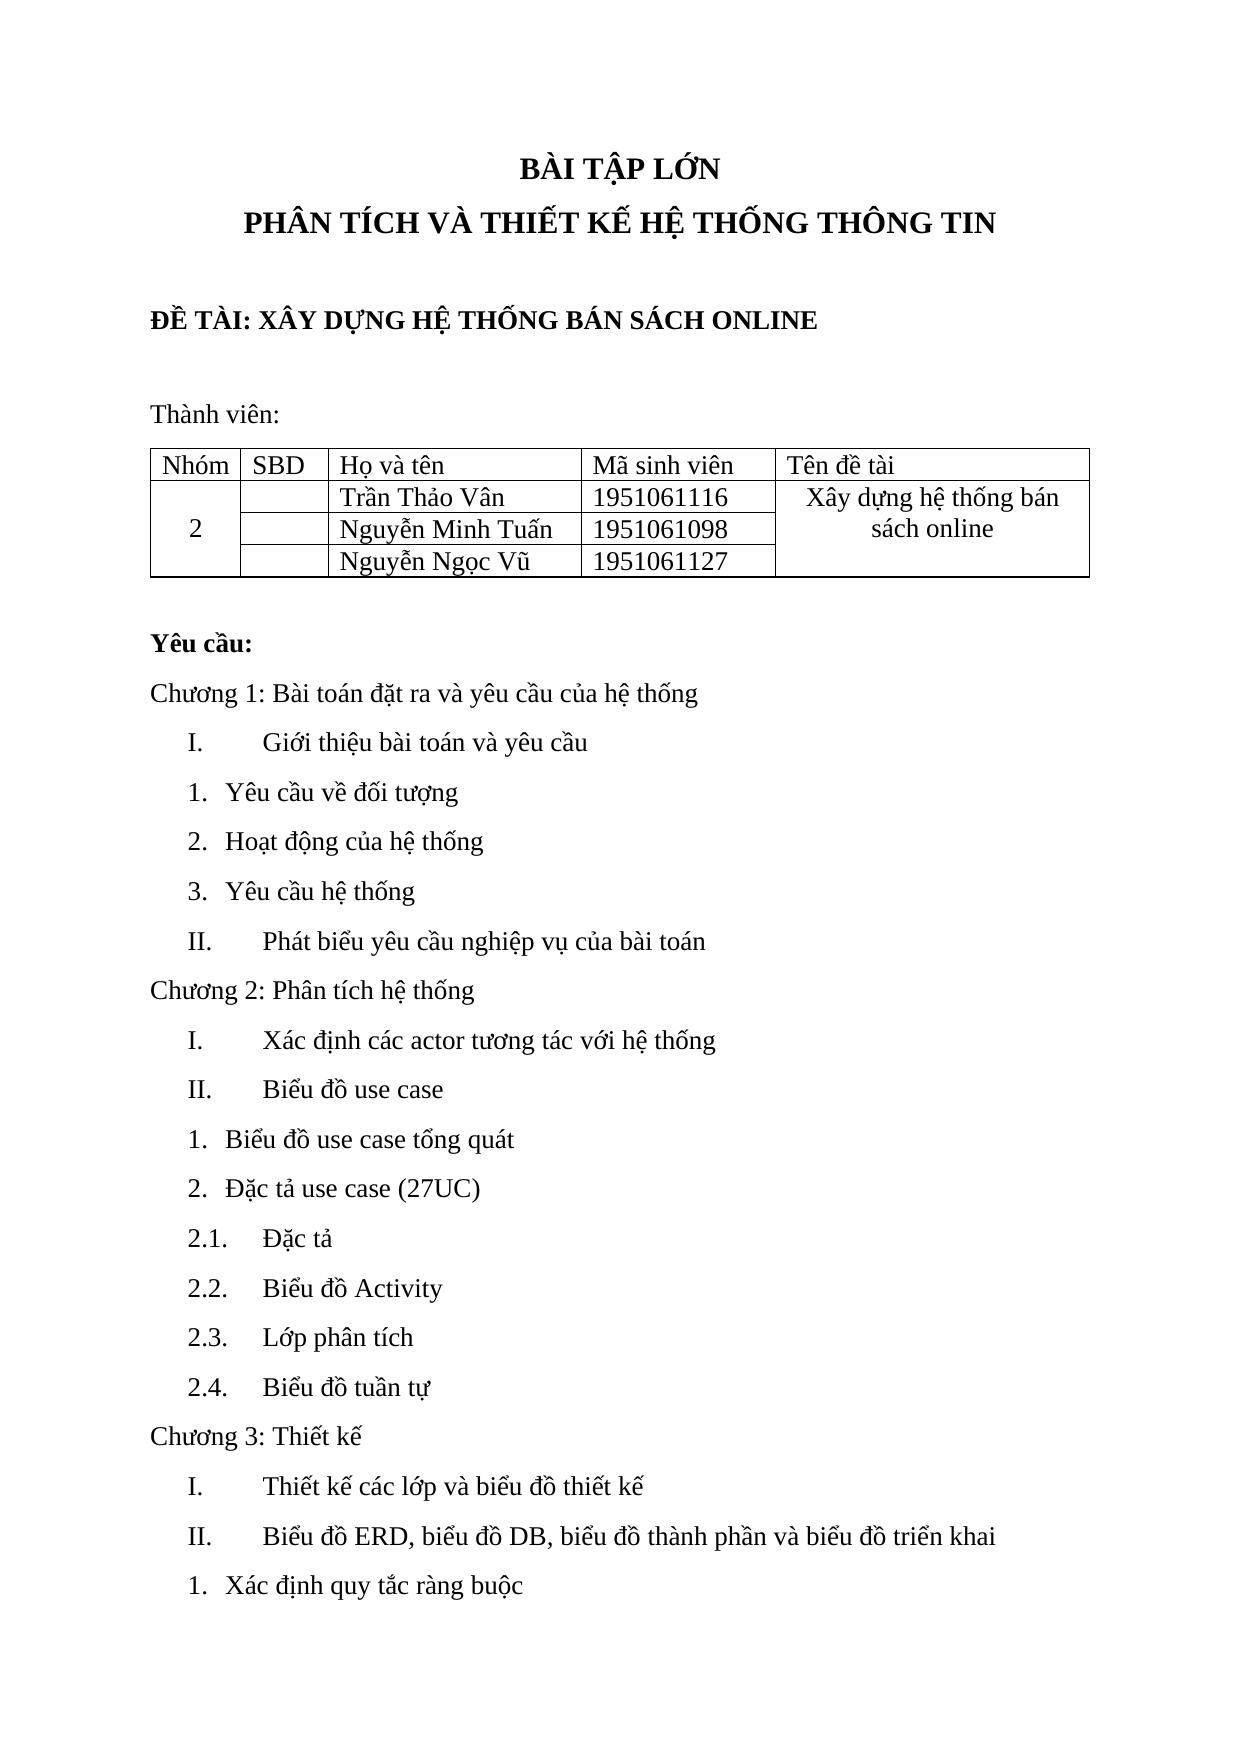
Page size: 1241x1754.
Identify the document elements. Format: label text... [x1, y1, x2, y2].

text Chương 1: Bài toán đặt ra và yêu cầu của hệ thống [150, 677, 1090, 708]
list Biểu đồ tuần tự [187, 1371, 1090, 1402]
list Biểu đồ ERD, biểu đồ DB, biểu đồ thành phần và biểu đồ triển khai [187, 1519, 1090, 1551]
list Biểu đồ Activity [187, 1272, 1090, 1303]
list Lớp phân tích [187, 1321, 1090, 1352]
table_header SBD [241, 449, 328, 480]
list Yêu cầu về đối tượng [187, 776, 1090, 807]
text BÀI TẬP LỚN [150, 150, 1090, 186]
table_header Tên đề tài [776, 449, 1089, 480]
table_cell [241, 513, 328, 544]
list Thiết kế các lớp và biểu đồ thiết kế [187, 1470, 1090, 1501]
list Biểu đồ use case tổng quát [187, 1123, 1090, 1154]
list Đặc tả use case (27UC) [187, 1172, 1090, 1204]
list Đặc tả [187, 1222, 1090, 1253]
table_header Mã sinh viên [582, 449, 775, 480]
table_cell [241, 481, 328, 512]
table_cell 1951061116 [582, 481, 775, 512]
table_cell Xây dựng hệ thống bán sách online [776, 481, 1089, 576]
list Yêu cầu hệ thống [187, 875, 1090, 906]
list Xác định quy tắc ràng buộc [187, 1569, 1090, 1600]
list Giới thiệu bài toán và yêu cầu [187, 726, 1090, 757]
text ĐỀ TÀI: XÂY DỰNG HỆ THỐNG BÁN SÁCH ONLINE [150, 304, 1090, 335]
table_cell Nguyễn Ngọc Vũ [329, 545, 581, 576]
list Hoạt động của hệ thống [187, 825, 1090, 857]
text Yêu cầu: [150, 627, 1090, 658]
table_cell 1951061098 [582, 513, 775, 544]
table_cell Nguyễn Minh Tuấn [329, 513, 581, 544]
table_cell Trần Thảo Vân [329, 481, 581, 512]
text Chương 2: Phân tích hệ thống [150, 974, 1090, 1005]
table_cell [241, 545, 328, 576]
table_header Họ và tên [329, 449, 581, 480]
table_header Nhóm [151, 449, 240, 480]
text Thành viên: [150, 398, 1090, 429]
table_cell 2 [151, 481, 240, 576]
table_cell 1951061127 [582, 545, 775, 576]
text PHÂN TÍCH VÀ THIẾT KẾ HỆ THỐNG THÔNG TIN [150, 205, 1090, 241]
list Biểu đồ use case [187, 1073, 1090, 1104]
list Phát biểu yêu cầu nghiệp vụ của bài toán [187, 924, 1090, 956]
text Chương 3: Thiết kế [150, 1420, 1090, 1452]
list Xác định các actor tương tác với hệ thống [187, 1024, 1090, 1055]
